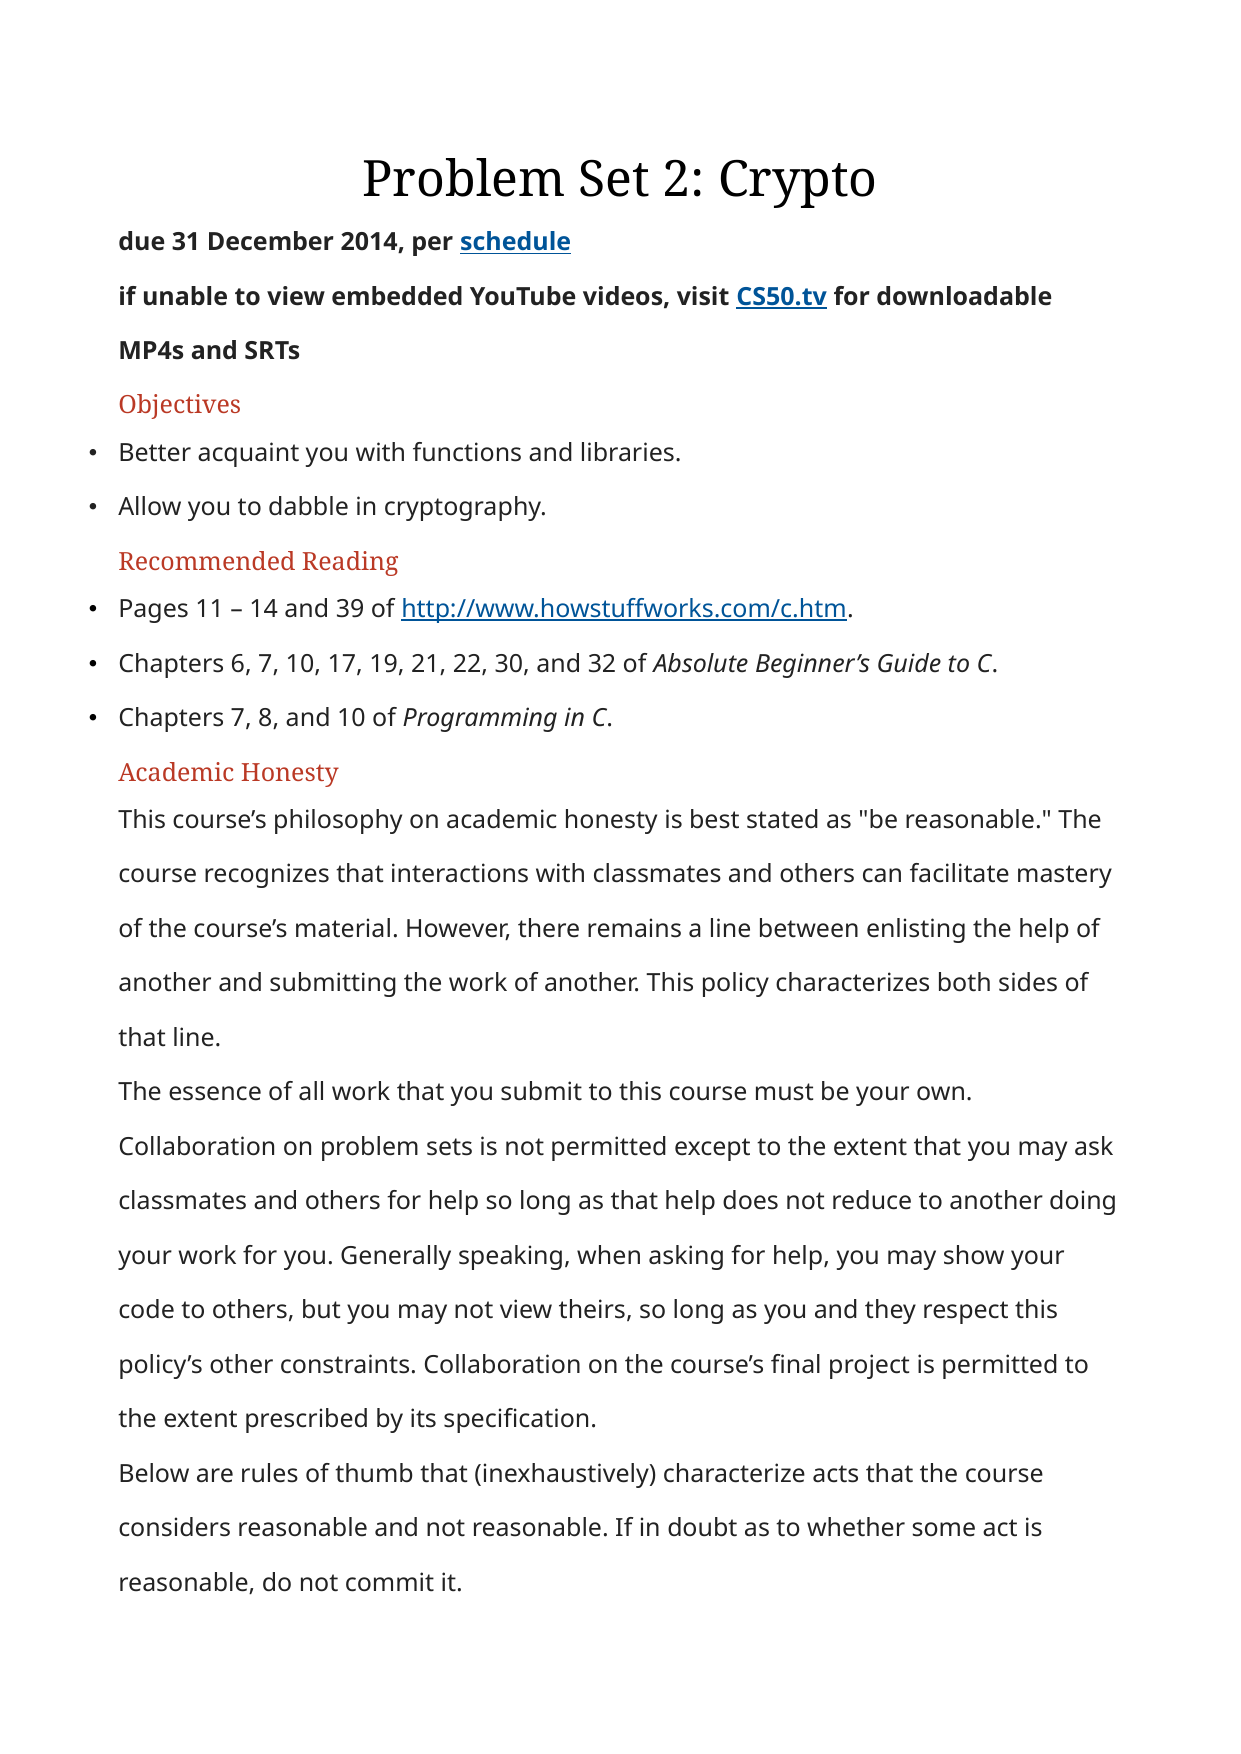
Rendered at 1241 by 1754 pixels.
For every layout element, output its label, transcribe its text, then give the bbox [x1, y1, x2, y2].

list Better acquaint you with functions and libraries. [118, 434, 1122, 468]
text Below are rules of thumb that (inexhaustively) characterize acts that the course considers reasonable and not reasonable. If in doubt as to whether some act is reasonable, do not commit it. [118, 1455, 1122, 1598]
list Allow you to dabble in cryptography. [118, 489, 1122, 523]
subtitle Recommended Reading [118, 543, 1122, 577]
subtitle Academic Honesty [118, 754, 1122, 788]
list Chapters 6, 7, 10, 17, 19, 21, 22, 30, and 32 of Absolute Beginner’s Guide to C. [118, 645, 1122, 679]
subtitle Problem Set 2: Crypto [118, 143, 1122, 211]
text The essence of all work that you submit to this course must be your own. Collaboration on problem sets is not permitted except to the extent that you may ask classmates and others for help so long as that help does not reduce to another doing your work for you. Generally speaking, when asking for help, you may show your code to others, but you may not view theirs, so long as you and they respect this policy’s other constraints. Collaboration on the course’s final project is permitted to the extent prescribed by its specification. [118, 1074, 1122, 1435]
list Pages 11 – 14 and 39 of http://www.howstuffworks.com/c.htm. [118, 591, 1122, 625]
subtitle Objectives [118, 387, 1122, 421]
list Chapters 7, 8, and 10 of Programming in C. [118, 700, 1122, 734]
text This course’s philosophy on academic honesty is best stated as "be reasonable." The course recognizes that interactions with classmates and others can facilitate mastery of the course’s material. However, there remains a line between enlisting the help of another and submitting the work of another. This policy characterizes both sides of that line. [118, 801, 1122, 1053]
text due 31 December 2014, per schedule [118, 224, 1122, 258]
text if unable to view embedded YouTube videos, visit CS50.tv for downloadable MP4s and SRTs [118, 278, 1122, 367]
